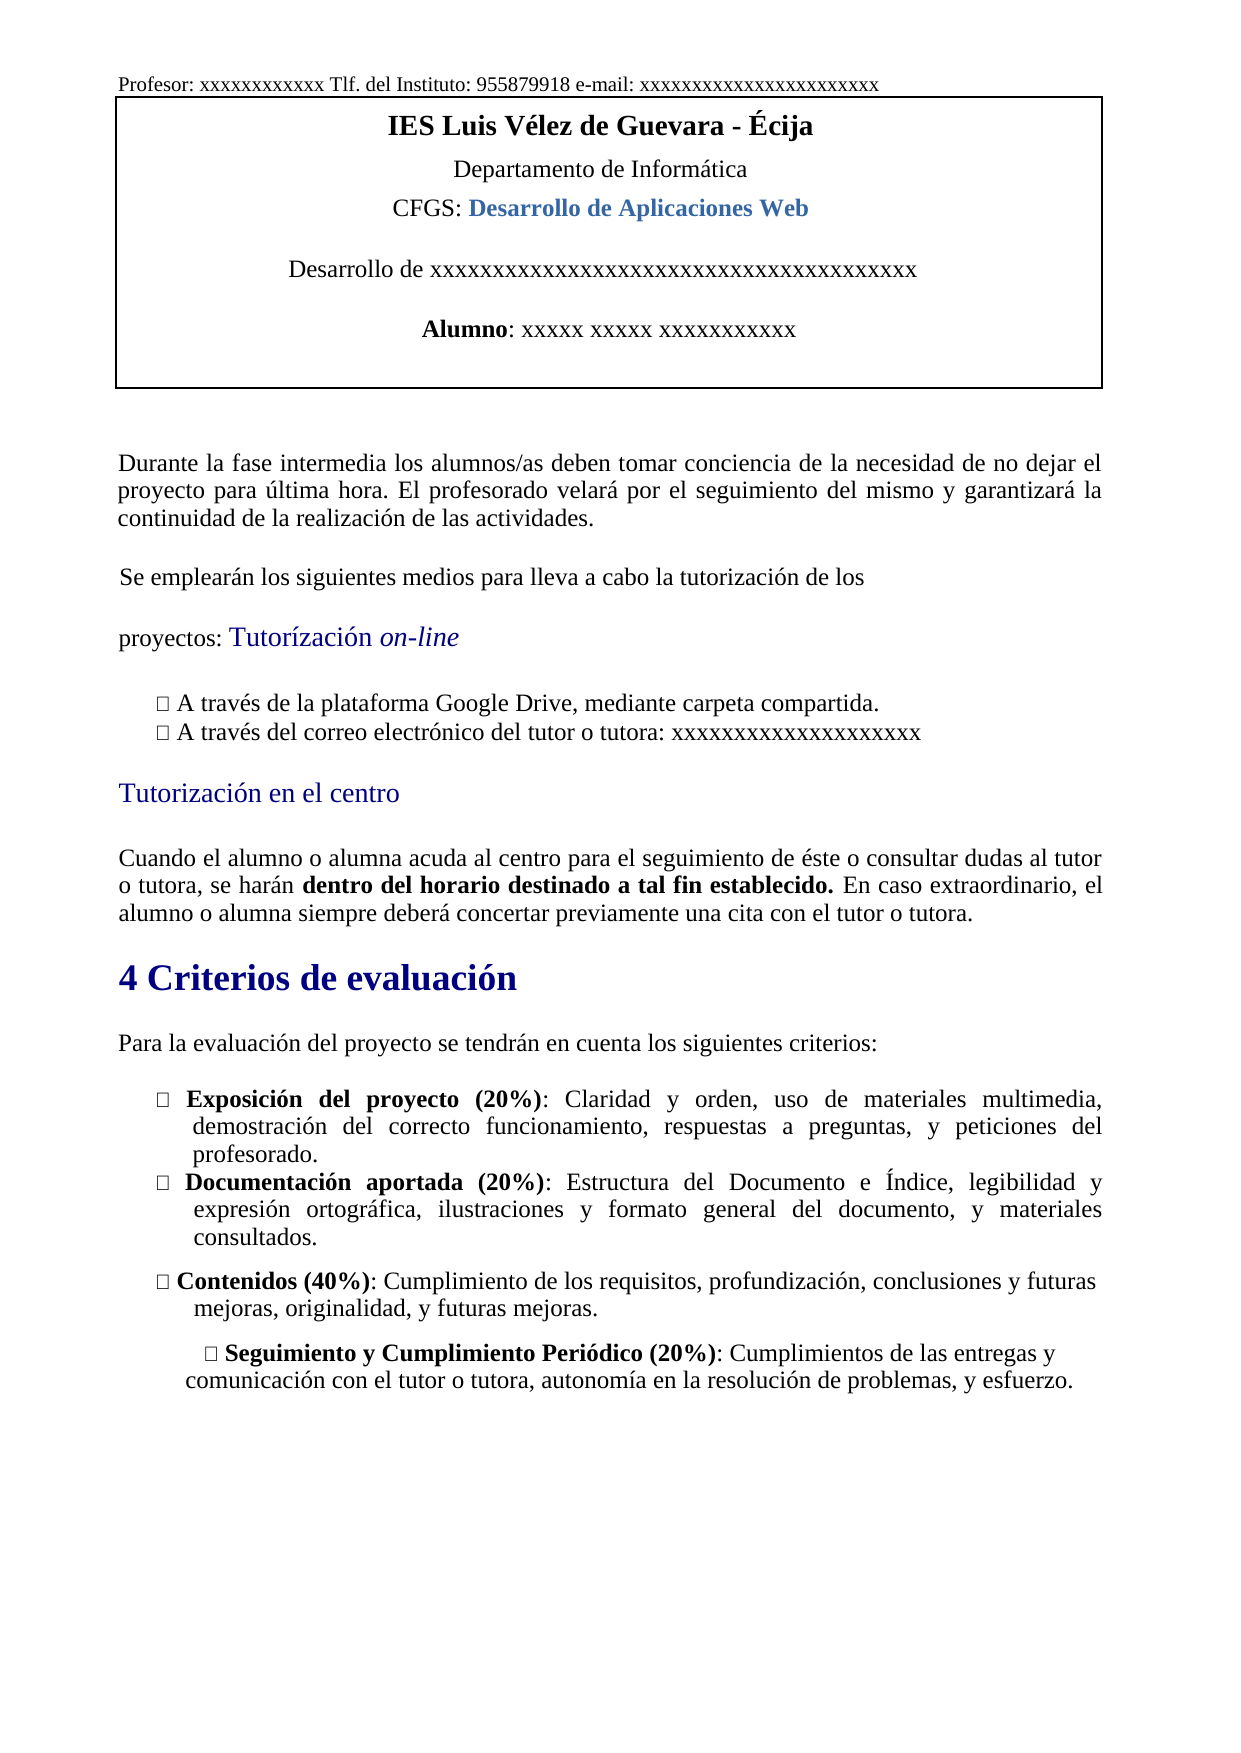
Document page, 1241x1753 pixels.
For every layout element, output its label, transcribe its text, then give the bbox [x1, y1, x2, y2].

text  Documentación aportada (20%): Estructura del Documento e Índice, legibilidad y expresión ortográfica, ilustraciones y formato general del documento, y materiales consultados. [155, 1168, 1103, 1250]
text  Exposición del proyecto (20%): Claridad y orden, uso de materiales multimedia, demostración del correcto funcionamiento, respuestas a preguntas, y peticiones del profesorado. [155, 1086, 1103, 1168]
text  A través del correo electrónico del tutor o tutora: xxxxxxxxxxxxxxxxxxxx Tutorización en el centro [118, 717, 938, 808]
text Durante la fase intermedia los alumnos/as deben tomar conciencia de la necesidad de no dejar el proyecto para última hora. El profesorado velará por el seguimiento del mismo y garantizará la continuidad de la realización de las actividades. [117, 450, 1103, 532]
text 4 Criterios de evaluación [118, 956, 1103, 999]
text Se emplearán los siguientes medios para lleva a cabo la tutorización de los proyectos: Tutorízación on-line [118, 562, 974, 652]
text  A través de la plataforma Google Drive, mediante carpeta compartida. [155, 688, 1103, 717]
text Para la evaluación del proyecto se tendrán en cuenta los siguientes criterios: [118, 1028, 1103, 1057]
text  Seguimiento y Cumplimiento Periódico (20%): Cumplimientos de las entregas y comunicación con el tutor o tutora, autonomía en la resolución de problemas, y esfuerzo. [155, 1339, 1104, 1394]
table_header IES Luis Vélez de Guevara - Écija Departamento de Informática CFGS: Desarrollo de Aplicaciones Web Desarrollo de xxxxxxxxxxxxxxxxxxxxxxxxxxxxxxxxxxxxxxx Alumno: xxxxx xxxxx xxxxxxxxxxx [117, 98, 1101, 387]
text Profesor: xxxxxxxxxxxx Tlf. del Instituto: 955879918 e-mail: xxxxxxxxxxxxxxxxxxxxxxx [118, 73, 1092, 96]
text  Contenidos (40%): Cumplimiento de los requisitos, profundización, conclusiones y futuras mejoras, originalidad, y futuras mejoras. [155, 1268, 1103, 1322]
text Cuando el alumno o alumna acuda al centro para el seguimiento de éste o consultar dudas al tutor o tutora, se harán dentro del horario destinado a tal fin establecido. En caso extraordinario, el alumno o alumna siempre deberá concertar previamente una cita con el tutor o tutora. [118, 845, 1103, 927]
